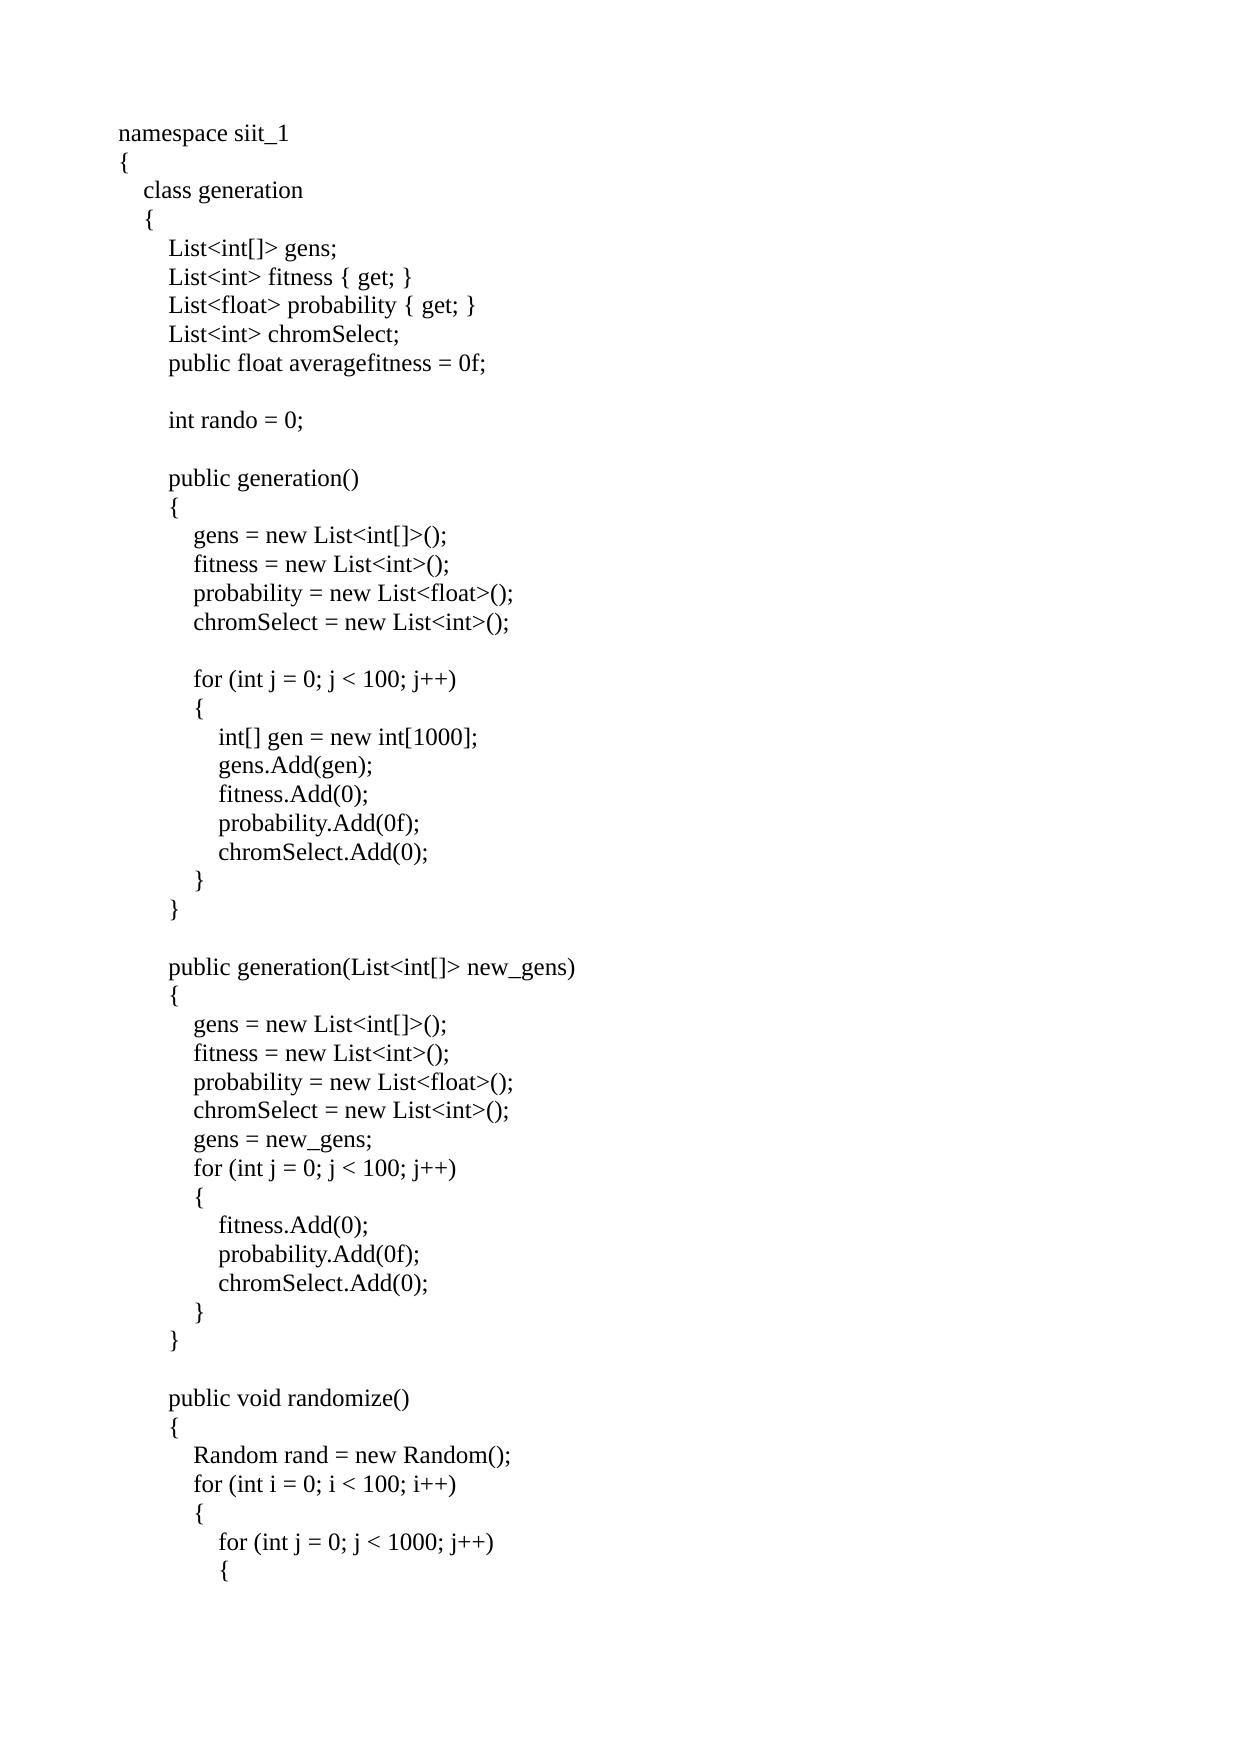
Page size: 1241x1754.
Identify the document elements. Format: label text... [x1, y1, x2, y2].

text { [118, 1556, 1122, 1584]
text { [118, 1498, 1122, 1527]
text gens.Add(gen); [118, 751, 1122, 779]
text gens = new_gens; [118, 1124, 1122, 1153]
text Random rand = new Random(); [118, 1441, 1122, 1469]
text } [118, 1326, 1122, 1354]
text public generation(List<int[]> new_gens) [118, 952, 1122, 981]
text probability = new List<float>(); [118, 578, 1122, 607]
text fitness.Add(0); [118, 779, 1122, 808]
text { [118, 693, 1122, 722]
text public generation() [118, 463, 1122, 492]
text fitness = new List<int>(); [118, 1038, 1122, 1067]
text List<int> chromSelect; [118, 319, 1122, 348]
text List<float> probability { get; } [118, 291, 1122, 319]
text chromSelect.Add(0); [118, 1268, 1122, 1297]
text int[] gen = new int[1000]; [118, 722, 1122, 751]
text probability.Add(0f); [118, 808, 1122, 837]
text public void randomize() [118, 1383, 1122, 1412]
text { [118, 981, 1122, 1009]
text { [118, 204, 1122, 233]
text chromSelect.Add(0); [118, 837, 1122, 866]
text int rando = 0; [118, 406, 1122, 434]
text for (int j = 0; j < 100; j++) [118, 1153, 1122, 1182]
text namespace siit_1 [118, 118, 1122, 147]
text for (int j = 0; j < 100; j++) [118, 664, 1122, 693]
text fitness.Add(0); [118, 1211, 1122, 1239]
text { [118, 147, 1122, 176]
text class generation [118, 176, 1122, 204]
text { [118, 1182, 1122, 1211]
text public float averagefitness = 0f; [118, 348, 1122, 377]
text } [118, 894, 1122, 923]
text chromSelect = new List<int>(); [118, 1096, 1122, 1124]
text probability.Add(0f); [118, 1239, 1122, 1268]
text chromSelect = new List<int>(); [118, 607, 1122, 636]
text gens = new List<int[]>(); [118, 521, 1122, 549]
text for (int i = 0; i < 100; i++) [118, 1469, 1122, 1498]
text probability = new List<float>(); [118, 1067, 1122, 1096]
text List<int[]> gens; [118, 233, 1122, 262]
text { [118, 1412, 1122, 1441]
text } [118, 866, 1122, 894]
text fitness = new List<int>(); [118, 549, 1122, 578]
text List<int> fitness { get; } [118, 262, 1122, 291]
text gens = new List<int[]>(); [118, 1009, 1122, 1038]
text for (int j = 0; j < 1000; j++) [118, 1527, 1122, 1556]
text } [118, 1297, 1122, 1326]
text { [118, 492, 1122, 521]
